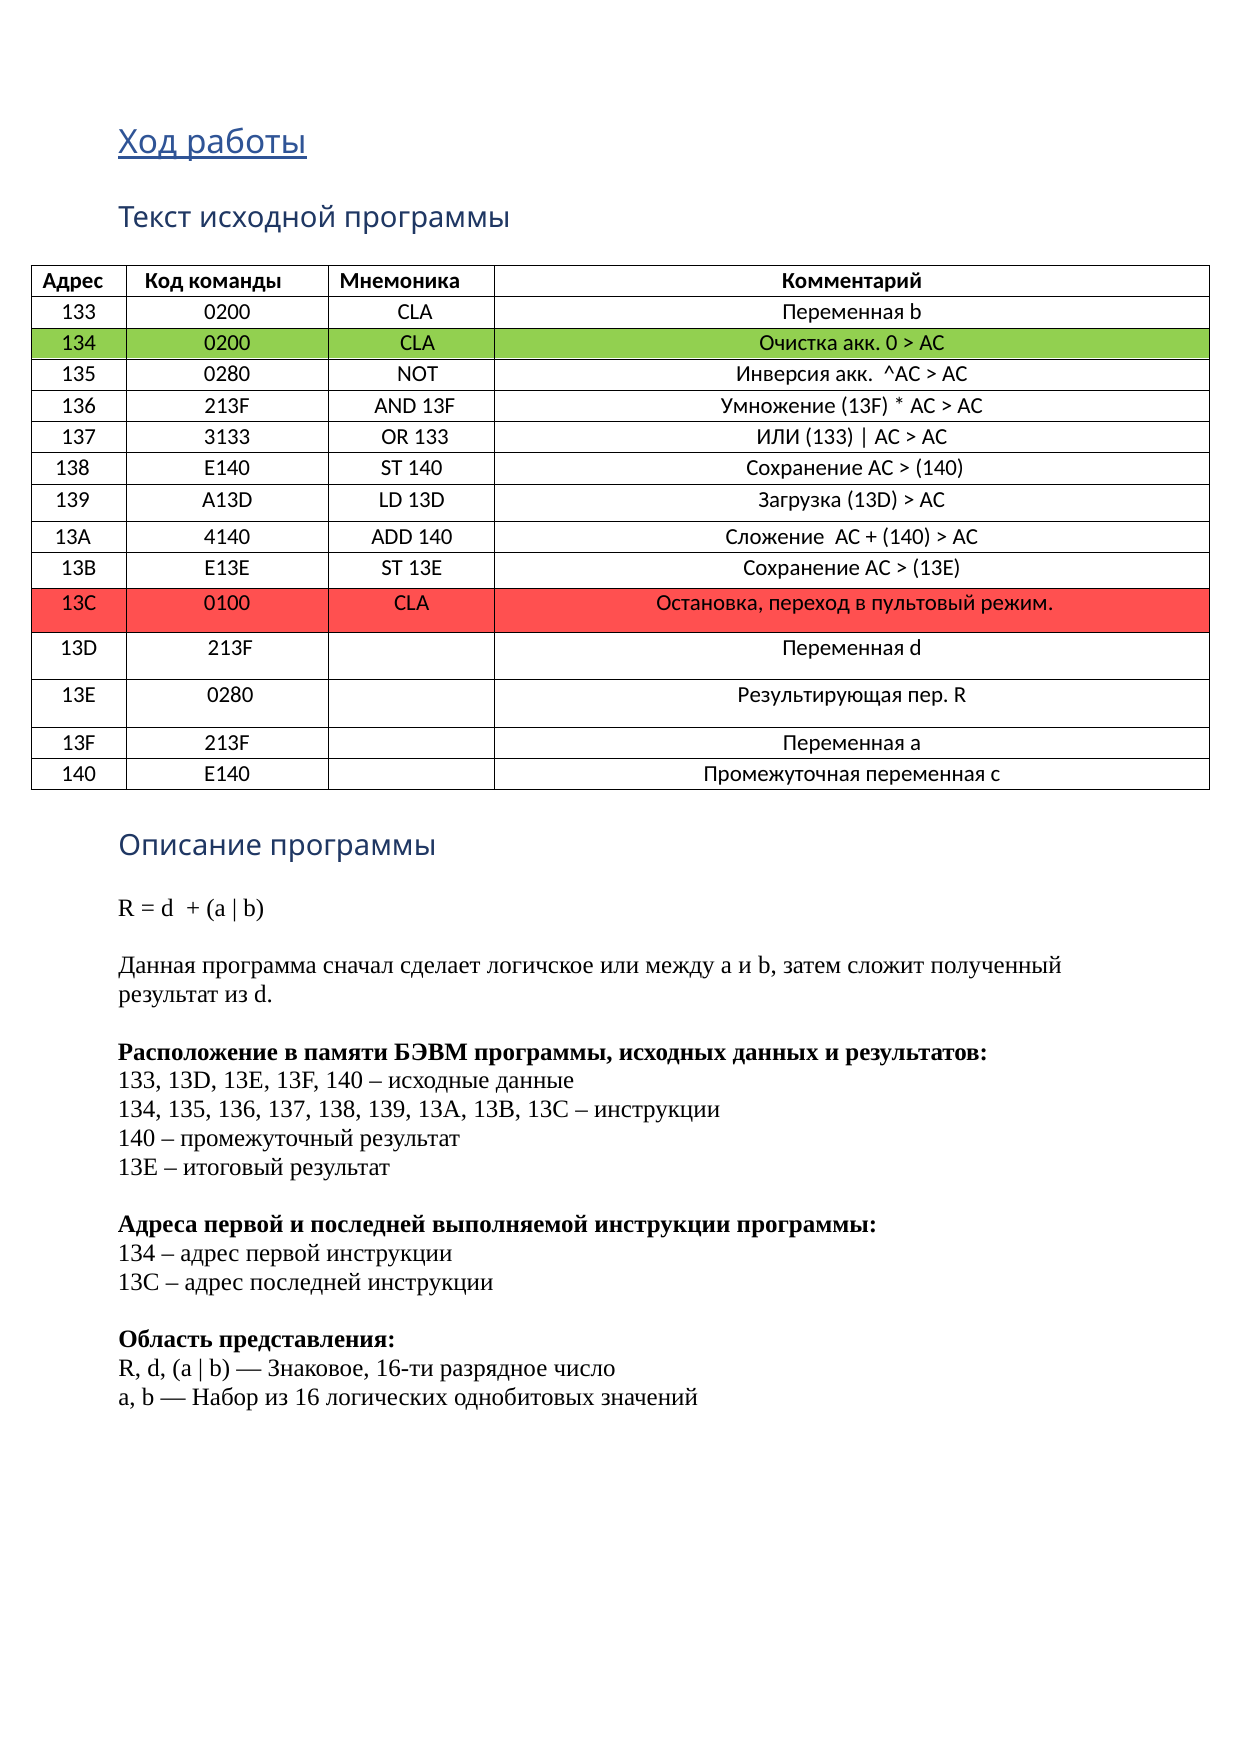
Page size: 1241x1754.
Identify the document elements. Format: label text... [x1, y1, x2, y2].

table_cell 133 [32, 297, 126, 327]
table_cell 0200 [127, 329, 328, 358]
table_cell 13B [32, 553, 126, 587]
table_cell CLA [329, 589, 494, 632]
list a, b — Набор из 16 логических однобитовых значений [118, 1382, 1122, 1411]
table_cell Инверсия акк. ^AC > AC [495, 360, 1209, 390]
table_cell 0280 [127, 680, 328, 727]
table_header Мнемоника [329, 266, 494, 296]
text 140 – промежуточный результат [118, 1123, 1122, 1152]
text 133, 13D, 13E, 13F, 140 – исходные данные [118, 1066, 1122, 1094]
table_cell ADD 140 [329, 522, 494, 552]
table_cell 137 [32, 422, 126, 452]
table_cell LD 13D [329, 485, 494, 521]
table_cell 0200 [127, 297, 328, 327]
table_cell 0100 [127, 589, 328, 632]
table_cell CLA [329, 329, 494, 358]
table_cell [329, 759, 494, 789]
table_cell 13D [32, 633, 126, 679]
table_cell NOT [329, 360, 494, 390]
table_cell ИЛИ (133) | AC > AC [495, 422, 1209, 452]
table_cell AND 13F [329, 391, 494, 421]
table_cell Сохранение AC > (13E) [495, 553, 1209, 587]
table_cell 13E [32, 680, 126, 727]
table_cell 13A [32, 522, 126, 552]
table_cell Промежуточная переменная c [495, 759, 1209, 789]
table_cell 4140 [127, 522, 328, 552]
subtitle Описание программы [118, 825, 1122, 864]
table_cell A13D [127, 485, 328, 521]
table_cell 213F [127, 728, 328, 758]
table_cell OR 133 [329, 422, 494, 452]
table_cell ST 13E [329, 553, 494, 587]
table_cell Загрузка (13D) > AC [495, 485, 1209, 521]
table_cell Сохранение AC > (140) [495, 453, 1209, 484]
text 134 – адрес первой инструкции [118, 1238, 1122, 1267]
table_cell Остановка, переход в пультовый режим. [495, 589, 1209, 632]
text Область представления: [118, 1324, 1122, 1353]
table_cell E140 [127, 453, 328, 484]
list R, d, (a | b) — Знаковое, 16-ти разрядное число [118, 1353, 1122, 1382]
table_cell 136 [32, 391, 126, 421]
table_header Код команды [127, 266, 328, 296]
table_cell 135 [32, 360, 126, 390]
table_cell 134 [32, 329, 126, 358]
table_cell Переменная d [495, 633, 1209, 679]
table_cell Очистка акк. 0 > AC [495, 329, 1209, 358]
table_cell E13E [127, 553, 328, 587]
text Адреса первой и последней выполняемой инструкции программы: [118, 1209, 1122, 1238]
table_cell 13F [32, 728, 126, 758]
text Расположение в памяти БЭВМ программы, исходных данных и результатов: [118, 1037, 1122, 1066]
subtitle Ход работы [118, 118, 1122, 163]
text R = d + (a | b) [118, 893, 1122, 922]
subtitle Текст исходной программы [118, 196, 1122, 236]
table_cell 138 [32, 453, 126, 484]
table_cell 139 [32, 485, 126, 521]
table_cell ST 140 [329, 453, 494, 484]
table_cell Умножение (13F) * AC > AC [495, 391, 1209, 421]
table_cell 140 [32, 759, 126, 789]
table_header Комментарий [495, 266, 1209, 296]
table_cell Переменная a [495, 728, 1209, 758]
text 13C – адрес последней инструкции [118, 1267, 1122, 1296]
table_cell CLA [329, 297, 494, 327]
text 134, 135, 136, 137, 138, 139, 13A, 13B, 13C – инструкции [118, 1094, 1122, 1123]
table_cell 0280 [127, 360, 328, 390]
table_cell Результирующая пер. R [495, 680, 1209, 727]
text 13E – итоговый результат [118, 1152, 1122, 1181]
table_cell [329, 728, 494, 758]
table_cell 3133 [127, 422, 328, 452]
table_cell 13C [32, 589, 126, 632]
table_cell [329, 680, 494, 727]
table_cell 213F [127, 633, 328, 679]
text Данная программа сначал сделает логичское или между a и b, затем сложит полученный результат из d. [118, 922, 1122, 1008]
table_cell 213F [127, 391, 328, 421]
table_cell Сложение AC + (140) > AC [495, 522, 1209, 552]
table_cell Переменная b [495, 297, 1209, 327]
table_cell [329, 633, 494, 679]
table_header Адрес [32, 266, 126, 296]
table_cell E140 [127, 759, 328, 789]
